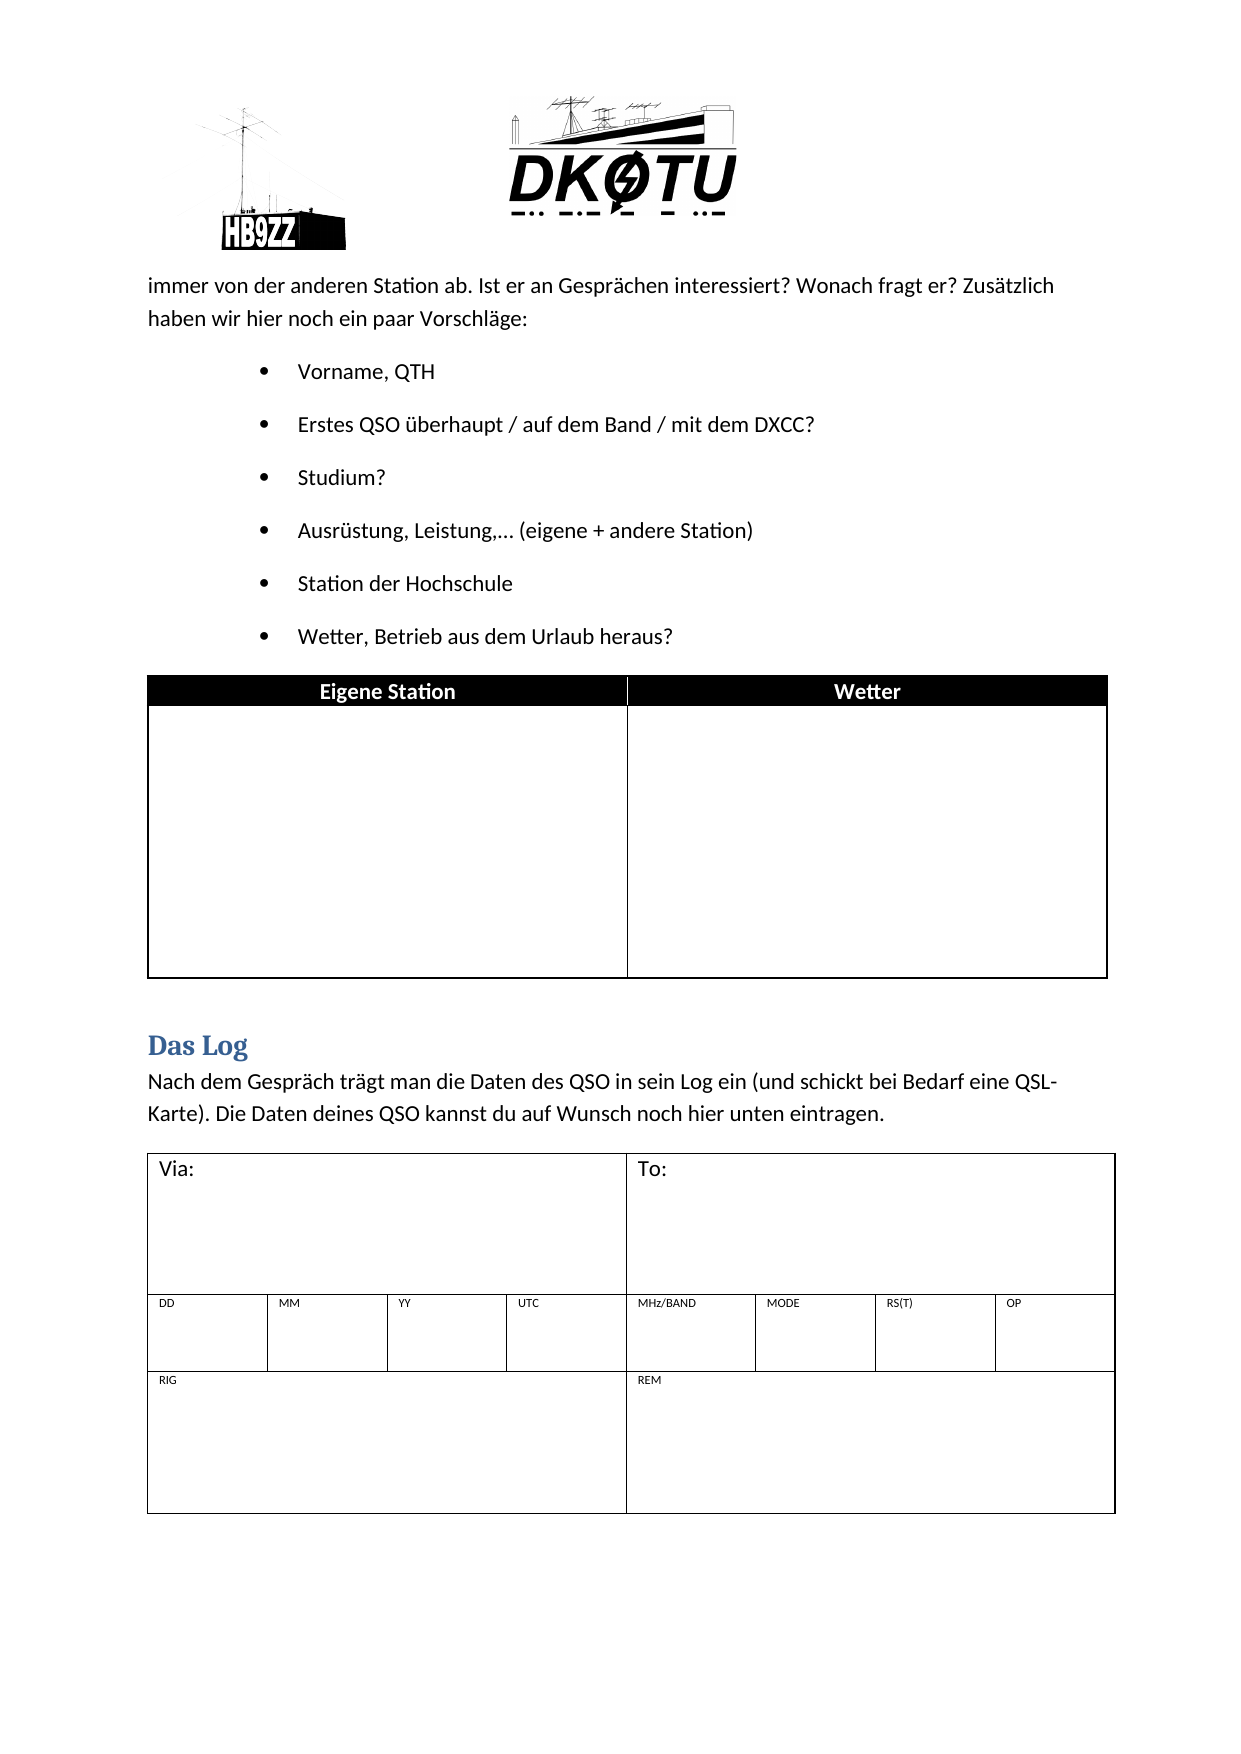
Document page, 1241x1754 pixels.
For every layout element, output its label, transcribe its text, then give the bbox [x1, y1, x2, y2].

table_cell UTC [507, 1295, 626, 1371]
table_header Via: [148, 1154, 626, 1294]
table_cell YY [388, 1295, 506, 1371]
list Wetter, Betrieb aus dem Urlaub heraus? [260, 622, 1092, 650]
table_header To: [627, 1154, 1114, 1294]
table_cell [628, 706, 1106, 977]
table_cell OP [996, 1295, 1114, 1371]
table_cell MM [268, 1295, 387, 1371]
list Erstes QSO überhaupt / auf dem Band / mit dem DXCC? [260, 410, 1092, 438]
list Studium? [260, 463, 1092, 491]
text Nach dem Gespräch trägt man die Daten des QSO in sein Log ein (und schickt bei Bedarf eine QSL-Karte). Die Daten deines QSO kannst du auf Wunsch noch hier unten eintragen. [148, 1067, 1092, 1128]
table_cell RS(T) [876, 1295, 995, 1371]
table_header Eigene Station [149, 677, 627, 705]
list Ausrüstung, Leistung,… (eigene + andere Station) [260, 516, 1092, 544]
table_cell MODE [756, 1295, 875, 1371]
list Station der Hochschule [260, 569, 1092, 597]
list Vorname, QTH [260, 357, 1092, 385]
subtitle Das Log [148, 1029, 1092, 1062]
table_cell [149, 706, 627, 977]
table_cell MHz/BAND [627, 1295, 755, 1371]
table_cell REM [627, 1372, 1114, 1513]
table_cell RIG [148, 1372, 626, 1513]
table_cell DD [148, 1295, 267, 1371]
text immer von der anderen Station ab. Ist er an Gesprächen interessiert? Wonach fragt er? Zusätzlich haben wir hier noch ein paar Vorschläge: [148, 272, 1092, 332]
table_header Wetter [628, 677, 1106, 705]
